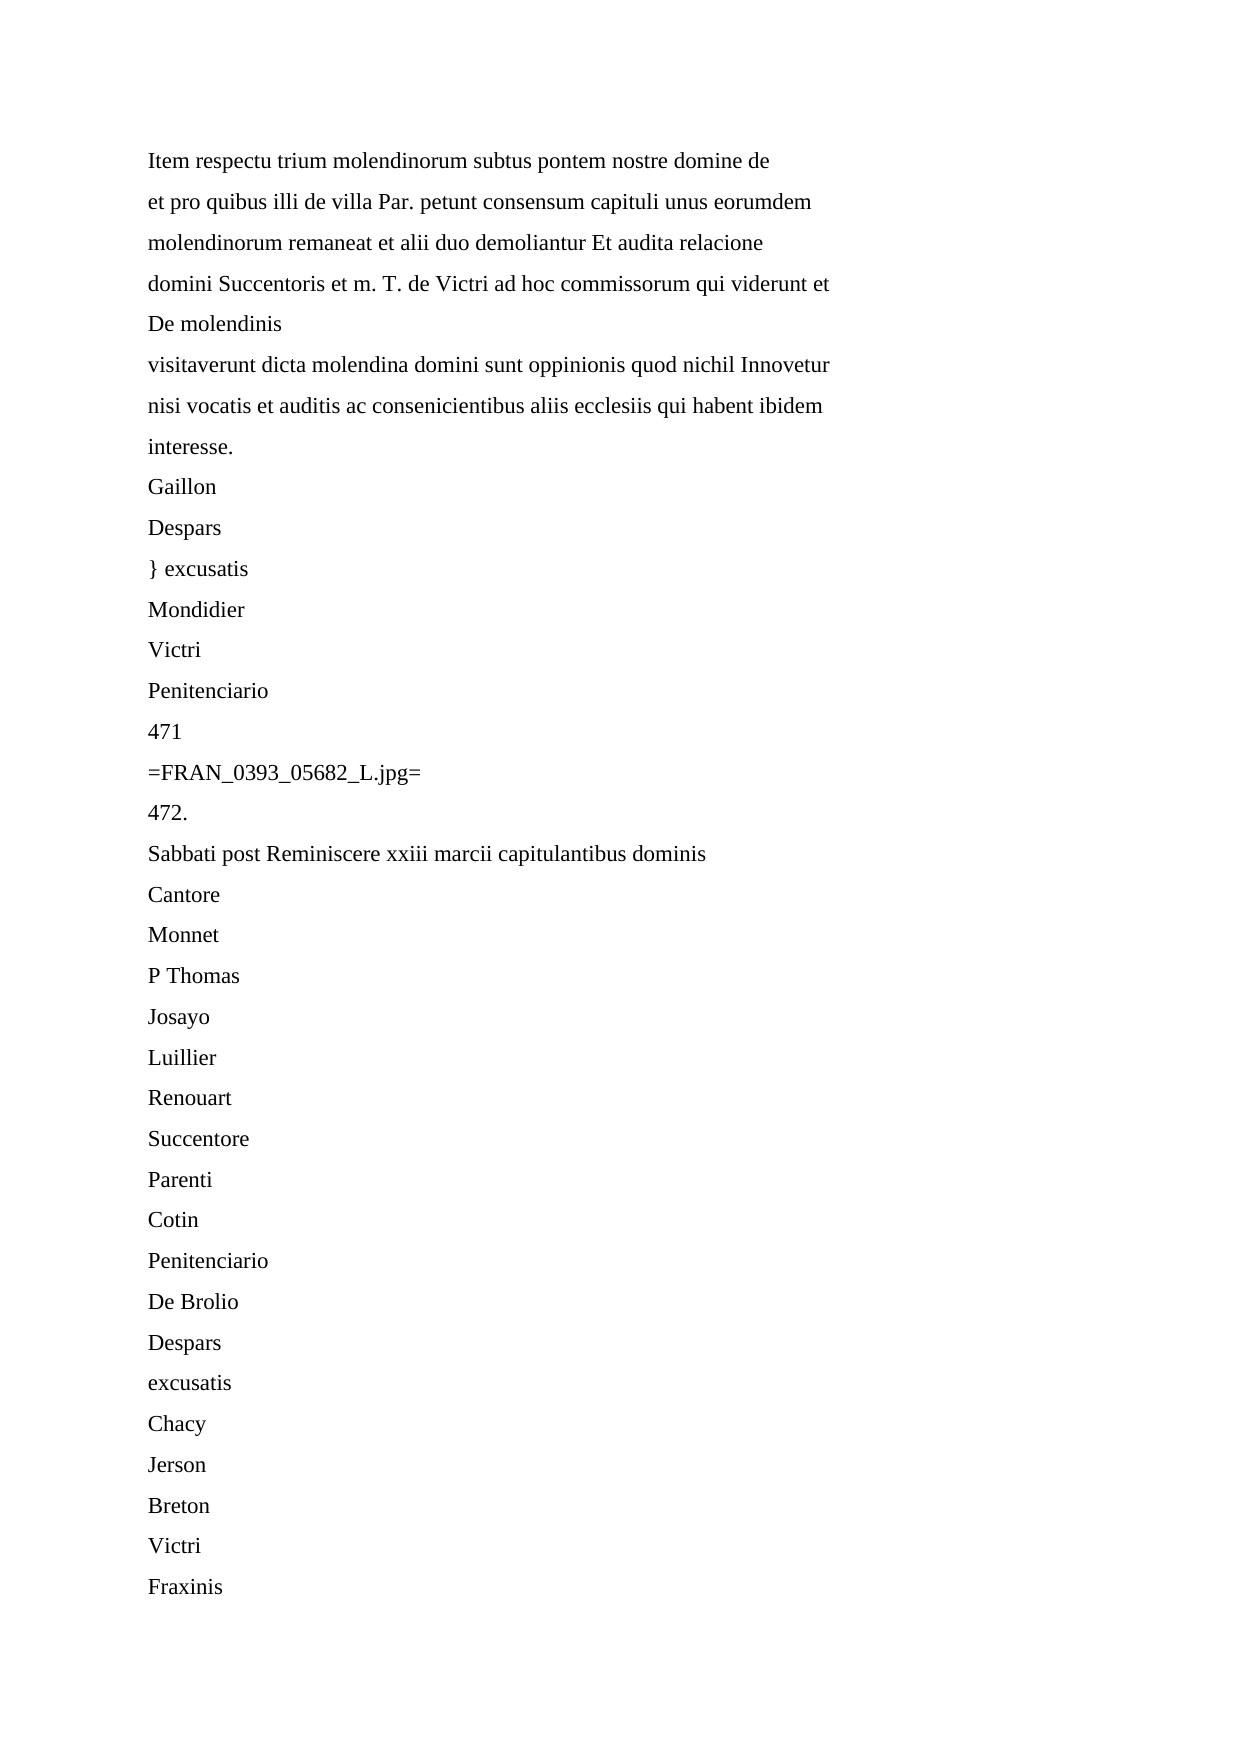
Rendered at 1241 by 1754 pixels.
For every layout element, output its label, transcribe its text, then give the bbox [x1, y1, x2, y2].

text Luillier [148, 1044, 1093, 1070]
text Penitenciario [148, 1247, 1093, 1274]
text Breton [148, 1492, 1093, 1518]
text =FRAN_0393_05682_L.jpg= [148, 758, 1093, 785]
text et pro quibus illi de villa Par. petunt consensum capituli unus eorumdem [148, 188, 1093, 215]
text Mondidier [148, 596, 1093, 622]
text domini Succentoris et m. T. de Victri ad hoc commissorum qui viderunt et [148, 270, 1093, 296]
text Parenti [148, 1166, 1093, 1192]
text 471 [148, 718, 1093, 744]
text 472. [148, 799, 1093, 826]
text molendinorum remaneat et alii duo demoliantur Et audita relacione [148, 229, 1093, 255]
text Item respectu trium molendinorum subtus pontem nostre domine de [148, 148, 1093, 174]
text Victri [148, 1532, 1093, 1559]
text Cantore [148, 881, 1093, 907]
text visitaverunt dicta molendina domini sunt oppinionis quod nichil Innovetur [148, 351, 1093, 378]
text Renouart [148, 1084, 1093, 1111]
text Chacy [148, 1410, 1093, 1437]
text Cotin [148, 1207, 1093, 1233]
text Sabbati post Reminiscere xxiii marcii capitulantibus dominis [148, 840, 1093, 866]
text De Brolio [148, 1288, 1093, 1314]
text Jerson [148, 1451, 1093, 1477]
text Fraxinis [148, 1573, 1093, 1599]
text Monnet [148, 921, 1093, 948]
text Succentore [148, 1125, 1093, 1151]
text De molendinis [148, 311, 1093, 337]
text Despars [148, 1329, 1093, 1355]
text Victri [148, 636, 1093, 663]
text } excusatis [148, 555, 1093, 581]
text Despars [148, 514, 1093, 541]
text Penitenciario [148, 677, 1093, 703]
text excusatis [148, 1369, 1093, 1396]
text Josayo [148, 1003, 1093, 1029]
text interesse. [148, 433, 1093, 459]
text P Thomas [148, 962, 1093, 988]
text nisi vocatis et auditis ac consenicientibus aliis ecclesiis qui habent ibidem [148, 392, 1093, 418]
text Gaillon [148, 473, 1093, 500]
